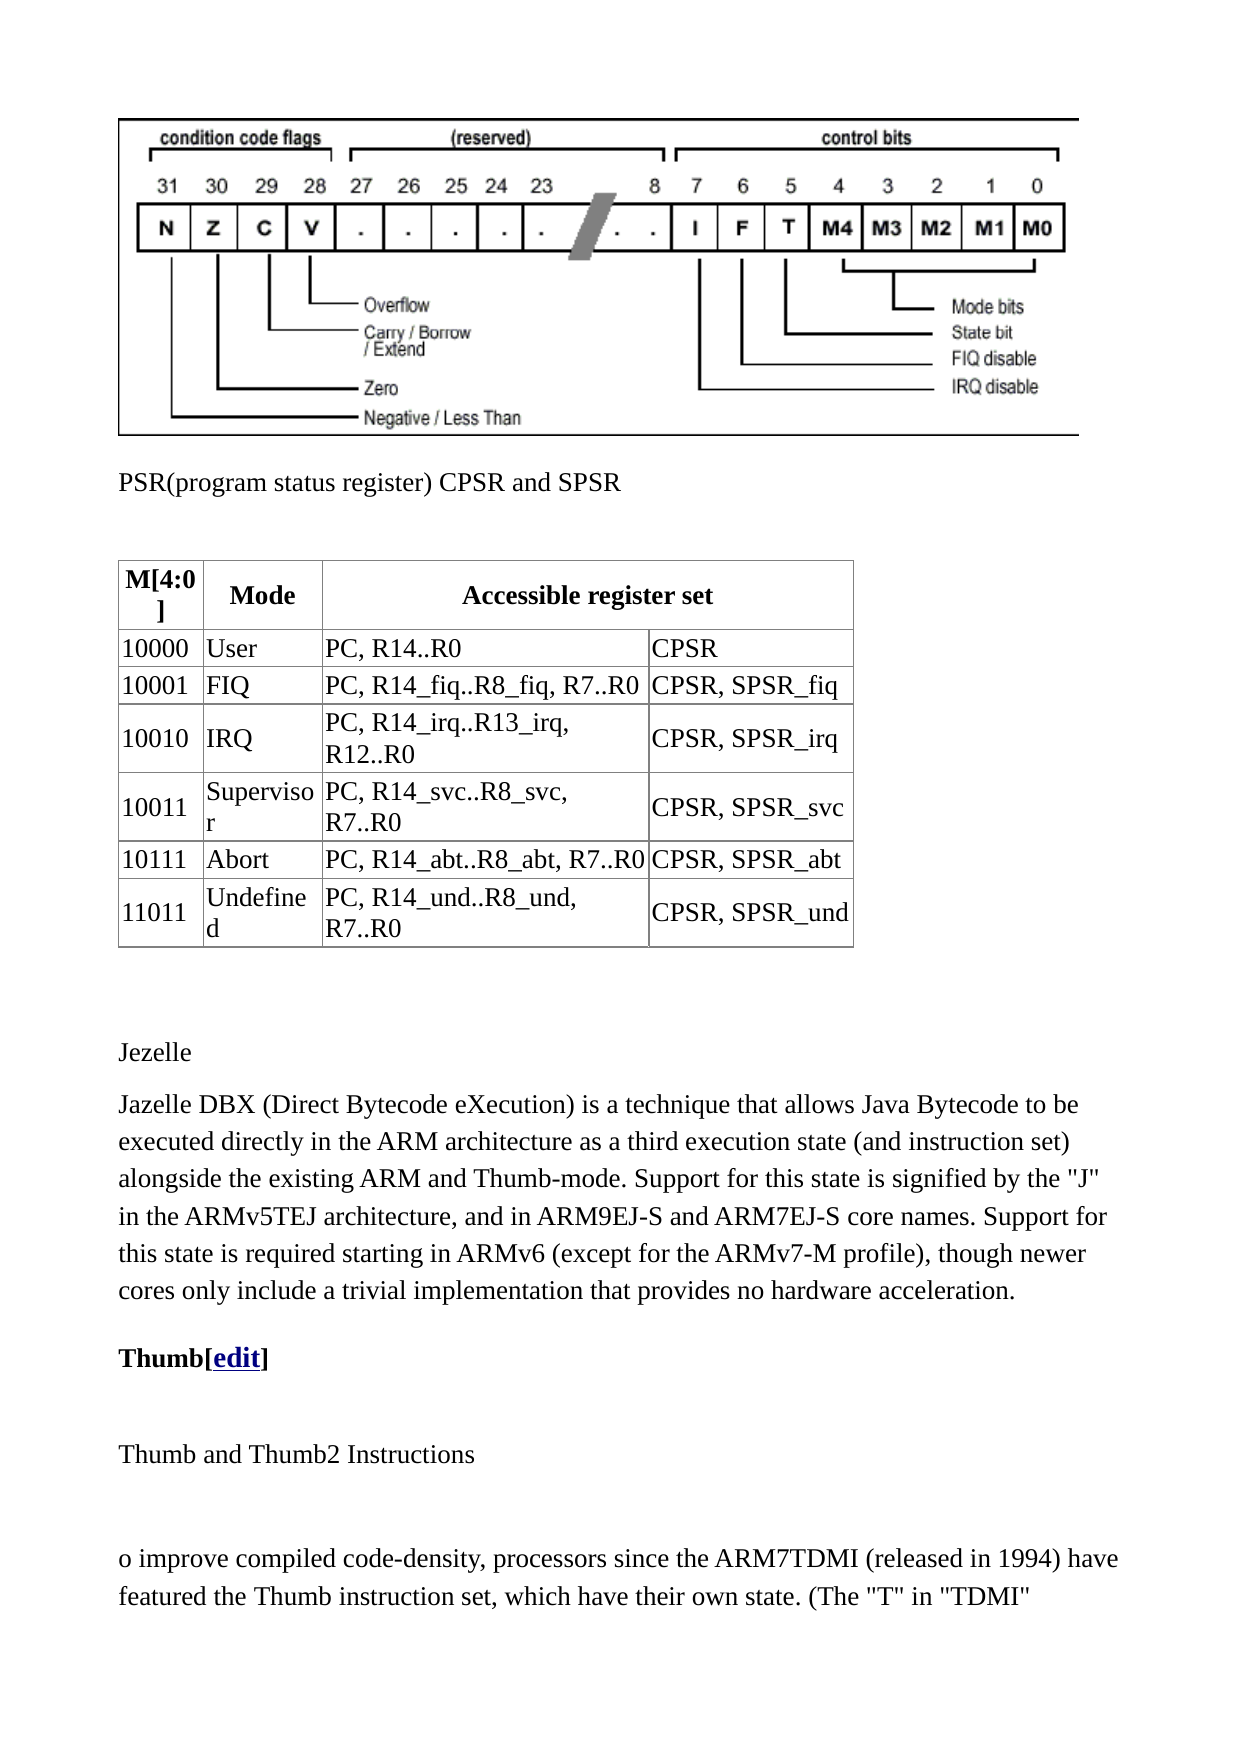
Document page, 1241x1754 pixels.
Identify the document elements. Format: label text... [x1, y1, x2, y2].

table_cell CPSR [650, 630, 853, 666]
text Thumb and Thumb2 Instructions [118, 1438, 1122, 1470]
text Jezelle [118, 998, 1122, 1067]
text PSR(program status register) CPSR and SPSR [118, 118, 1122, 529]
table_header Accessible register set [323, 561, 853, 628]
table_cell CPSR, SPSR_irq [650, 705, 853, 772]
table_cell PC, R14_fiq..R8_fiq, R7..R0 [323, 667, 648, 703]
table_cell PC, R14_und..R8_und, R7..R0 [323, 879, 648, 946]
picture [118, 118, 1079, 436]
table_header Mode [204, 561, 322, 628]
table_header M[4:0] [119, 561, 203, 628]
table_cell PC, R14..R0 [323, 630, 648, 666]
table_cell PC, R14_irq..R13_irq, R12..R0 [323, 705, 648, 772]
table_cell Supervisor [204, 773, 322, 840]
table_cell Undefined [204, 879, 322, 946]
table_cell CPSR, SPSR_svc [650, 773, 853, 840]
table_cell FIQ [204, 667, 322, 703]
table_cell PC, R14_svc..R8_svc, R7..R0 [323, 773, 648, 840]
table_cell CPSR, SPSR_fiq [650, 667, 853, 703]
subtitle Thumb[edit] [118, 1341, 1122, 1374]
table_cell CPSR, SPSR_und [650, 879, 853, 946]
table_cell 11011 [119, 879, 203, 946]
table_cell PC, R14_abt..R8_abt, R7..R0 [323, 842, 648, 878]
table_cell 10111 [119, 842, 203, 878]
table_cell User [204, 630, 322, 666]
table_cell 10011 [119, 773, 203, 840]
text Jazelle DBX (Direct Bytecode eXecution) is a technique that allows Java Bytecode to be executed directly in the ARM architecture as a third execution state (and instruction set) alongside the existing ARM and Thumb-mode. Support for this state is signified by the "J" in the ARMv5TEJ architecture, and in ARM9EJ-S and ARM7EJ-S core names. Support for this state is required starting in ARMv6 (except for the ARMv7-M profile), though newer cores only include a trivial implementation that provides no hardware acceleration. [118, 1088, 1122, 1305]
table_cell Abort [204, 842, 322, 878]
table_cell 10001 [119, 667, 203, 703]
text o improve compiled code-density, processors since the ARM7TDMI (released in 1994) have featured the Thumb instruction set, which have their own state. (The "T" in "TDMI" [118, 1542, 1122, 1611]
table_cell CPSR, SPSR_abt [650, 842, 853, 878]
table_cell 10000 [119, 630, 203, 666]
table_cell IRQ [204, 705, 322, 772]
table_cell 10010 [119, 705, 203, 772]
